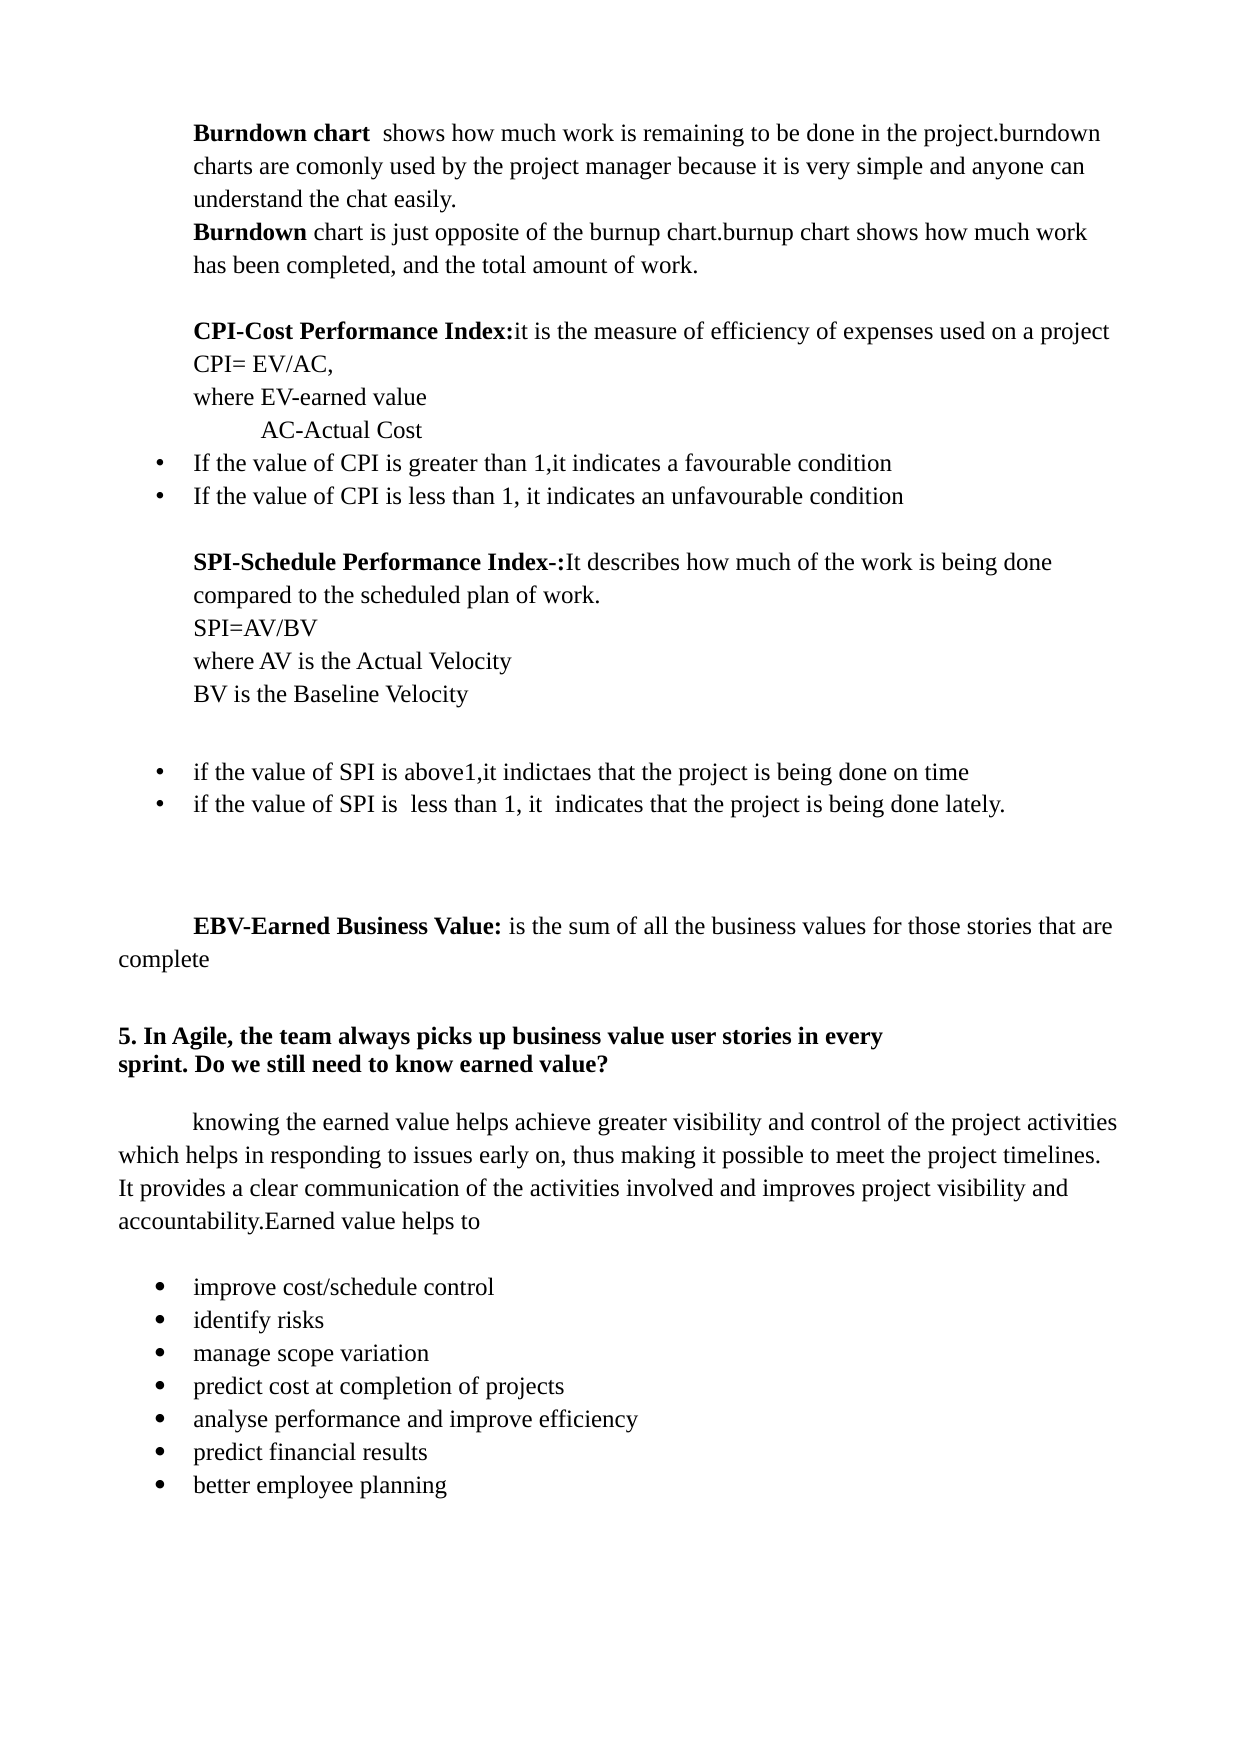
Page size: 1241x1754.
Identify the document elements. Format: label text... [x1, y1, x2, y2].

list predict cost at completion of projects [156, 1371, 1122, 1400]
list If the value of CPI is less than 1, it indicates an unfavourable condition [156, 481, 1122, 510]
list identify risks [156, 1305, 1122, 1334]
text EBV-Earned Business Value: is the sum of all the business values for those stories that are complete [118, 911, 1122, 972]
list CPI= EV/AC, [156, 349, 1122, 378]
text knowing the earned value helps achieve greater visibility and control of the project activities which helps in responding to issues early on, thus making it possible to meet the project timelines. It provides a clear communication of the activities involved and improves project visibility and accountability.Earned value helps to [118, 1107, 1122, 1235]
list CPI-Cost Performance Index:it is the measure of efficiency of expenses used on a project [156, 316, 1122, 345]
list AC-Actual Cost [156, 415, 1122, 444]
list predict financial results [156, 1437, 1122, 1466]
text sprint. Do we still need to know earned value? [118, 1049, 1122, 1078]
list better employee planning [156, 1470, 1122, 1499]
text SPI=AV/BV [193, 613, 1122, 642]
list where EV-earned value [156, 382, 1122, 411]
list Burndown chart is just opposite of the burnup chart.burnup chart shows how much work has been completed, and the total amount of work. [156, 217, 1122, 279]
list if the value of SPI is less than 1, it indicates that the project is being done lately. [156, 789, 1122, 818]
list analyse performance and improve efficiency [156, 1404, 1122, 1433]
list manage scope variation [156, 1338, 1122, 1367]
list If the value of CPI is greater than 1,it indicates a favourable condition [156, 448, 1122, 477]
text where AV is the Actual Velocity [118, 646, 1122, 675]
list Burndown chart shows how much work is remaining to be done in the project.burndown charts are comonly used by the project manager because it is very simple and anyone can understand the chat easily. [156, 118, 1122, 213]
list if the value of SPI is above1,it indictaes that the project is being done on time [156, 757, 1122, 785]
text 5. In Agile, the team always picks up business value user stories in every [118, 1021, 1122, 1049]
list improve cost/schedule control [156, 1272, 1122, 1301]
text BV is the Baseline Velocity [118, 679, 1122, 708]
text SPI-Schedule Performance Index-:It describes how much of the work is being done compared to the scheduled plan of work. [193, 547, 1122, 609]
